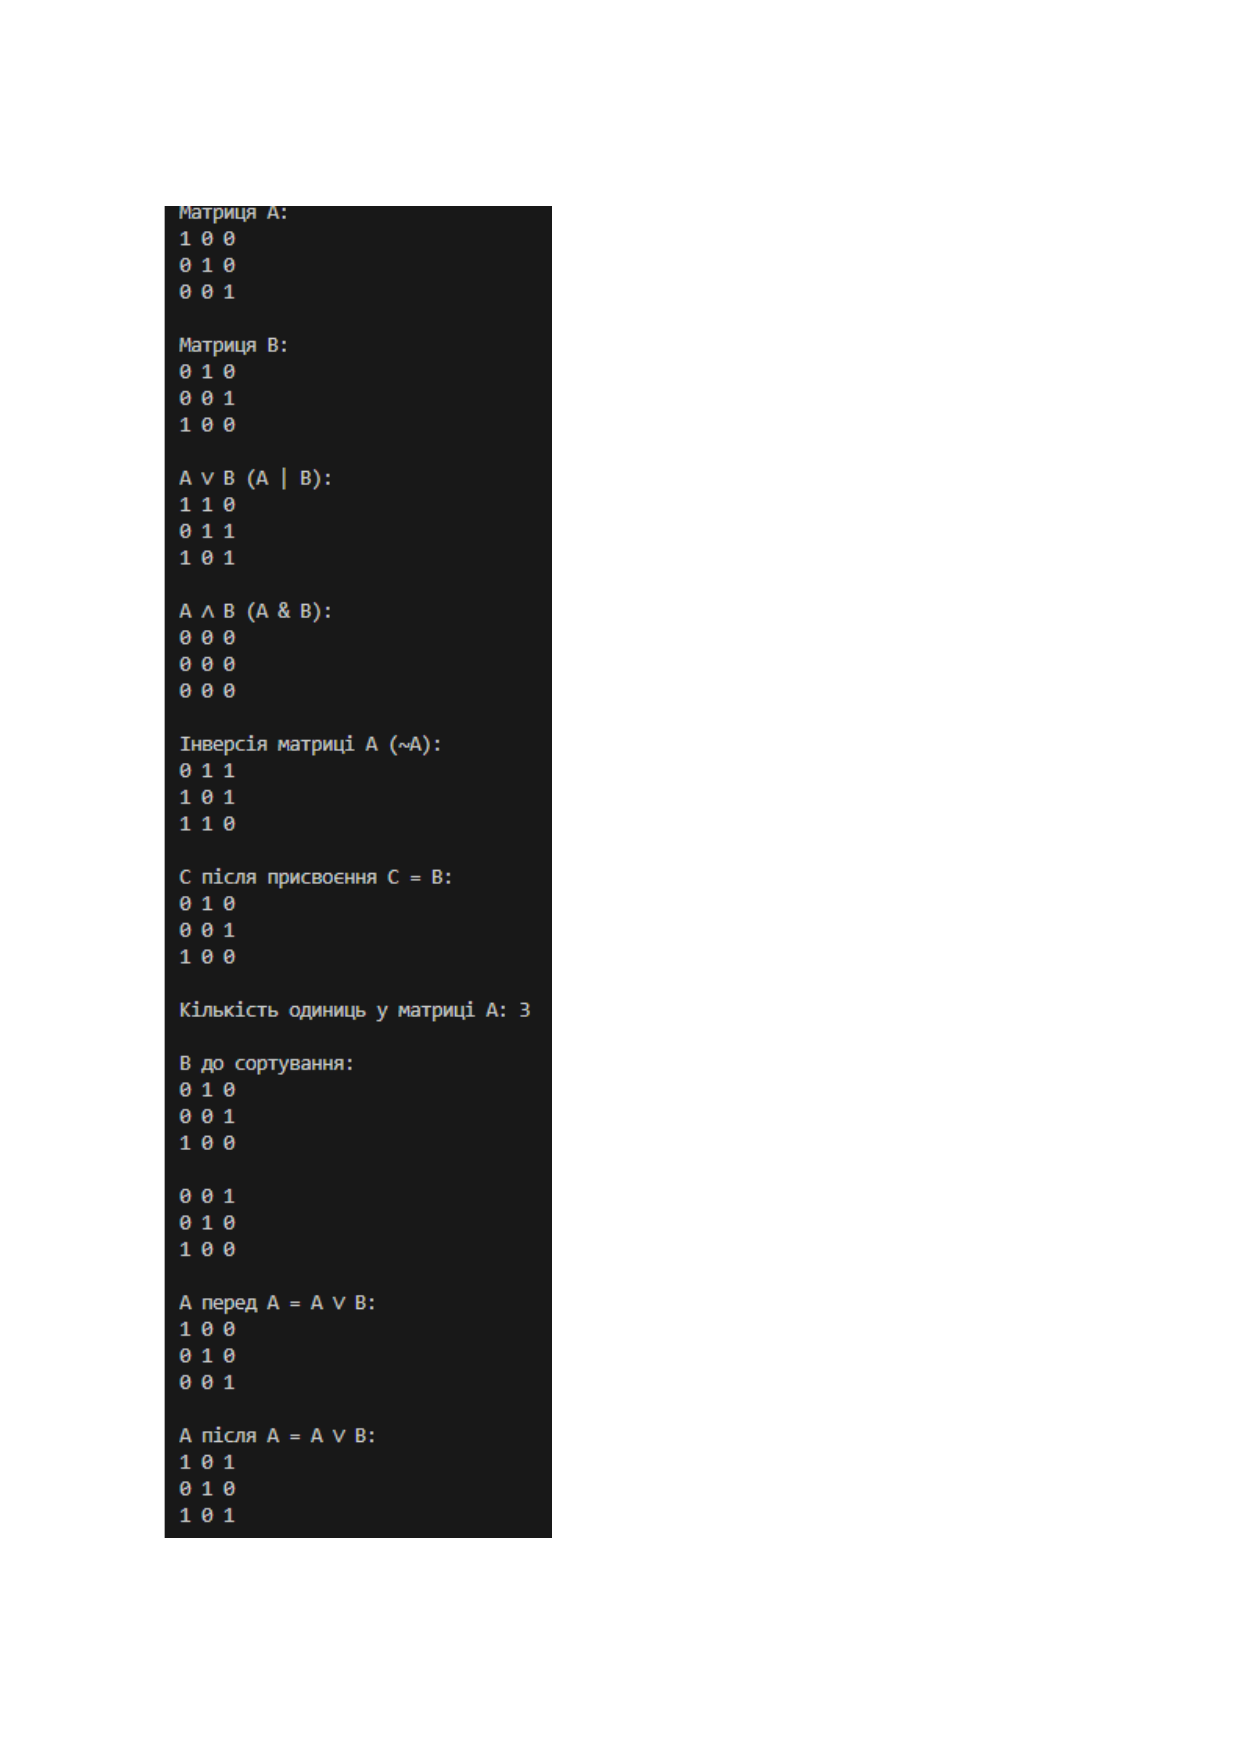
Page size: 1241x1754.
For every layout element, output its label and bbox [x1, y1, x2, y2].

picture [164, 206, 552, 1538]
